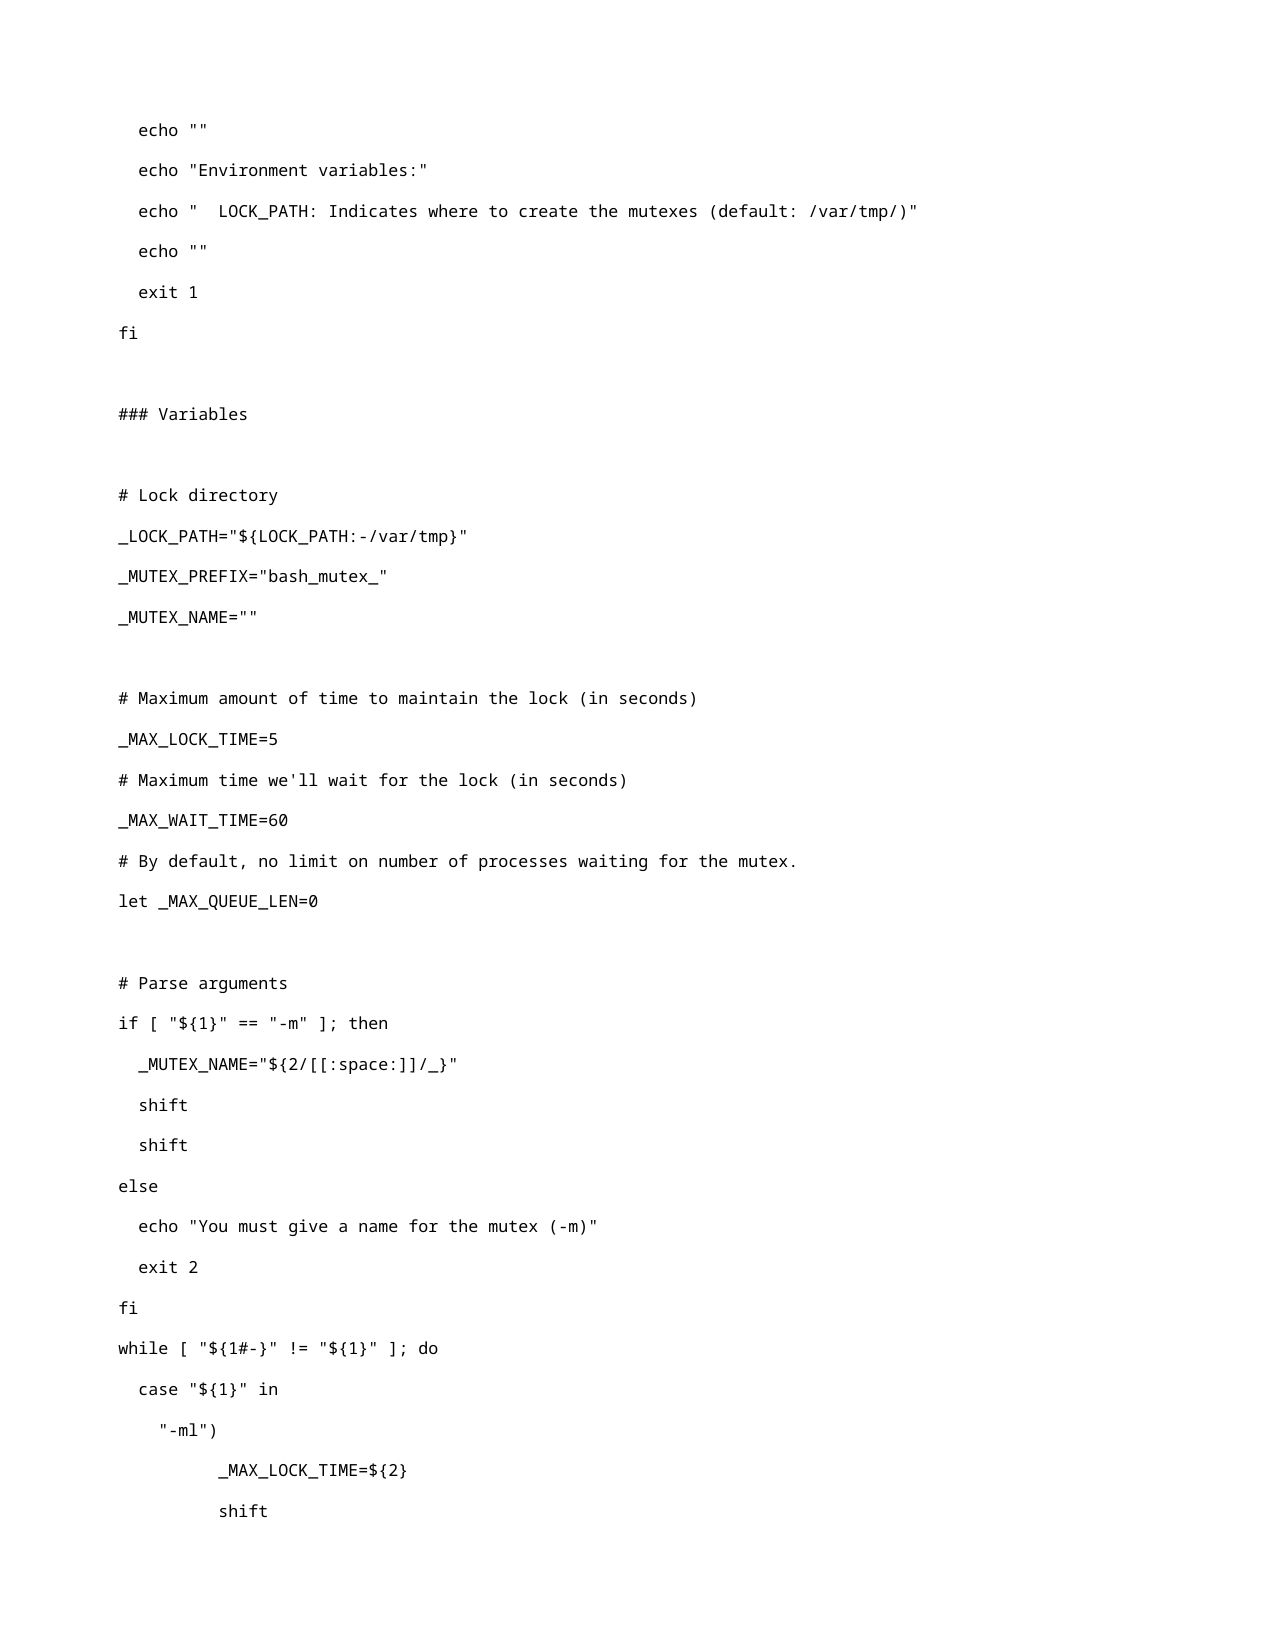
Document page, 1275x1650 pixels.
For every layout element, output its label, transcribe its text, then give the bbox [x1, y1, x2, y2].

text if [ "${1}" == "-m" ]; then [118, 1012, 1157, 1034]
text echo "" [118, 240, 1157, 263]
text let _MAX_QUEUE_LEN=0 [118, 890, 1157, 913]
text _LOCK_PATH="${LOCK_PATH:-/var/tmp}" [118, 524, 1157, 547]
text _MUTEX_NAME="${2/[[:space:]]/_}" [118, 1052, 1157, 1075]
text _MAX_WAIT_TIME=60 [118, 809, 1157, 831]
text _MUTEX_NAME="" [118, 606, 1157, 628]
text exit 1 [118, 281, 1157, 303]
text _MAX_LOCK_TIME=${2} [118, 1459, 1157, 1481]
text echo "You must give a name for the mutex (-m)" [118, 1215, 1157, 1238]
text echo "Environment variables:" [118, 159, 1157, 181]
text # Maximum amount of time to maintain the lock (in seconds) [118, 687, 1157, 709]
text # Parse arguments [118, 971, 1157, 994]
text shift [118, 1134, 1157, 1156]
text ### Variables [118, 402, 1157, 425]
text # By default, no limit on number of processes waiting for the mutex. [118, 849, 1157, 872]
text shift [118, 1499, 1157, 1522]
text "-ml") [118, 1418, 1157, 1441]
text shift [118, 1093, 1157, 1116]
text _MUTEX_PREFIX="bash_mutex_" [118, 565, 1157, 588]
text fi [118, 1296, 1157, 1319]
text # Maximum time we'll wait for the lock (in seconds) [118, 768, 1157, 791]
text # Lock directory [118, 484, 1157, 506]
text _MAX_LOCK_TIME=5 [118, 727, 1157, 750]
text fi [118, 321, 1157, 344]
text case "${1}" in [118, 1377, 1157, 1400]
text else [118, 1174, 1157, 1197]
text exit 2 [118, 1256, 1157, 1278]
text while [ "${1#-}" != "${1}" ]; do [118, 1337, 1157, 1359]
text echo " LOCK_PATH: Indicates where to create the mutexes (default: /var/tmp/)" [118, 199, 1157, 222]
text echo "" [118, 118, 1157, 141]
